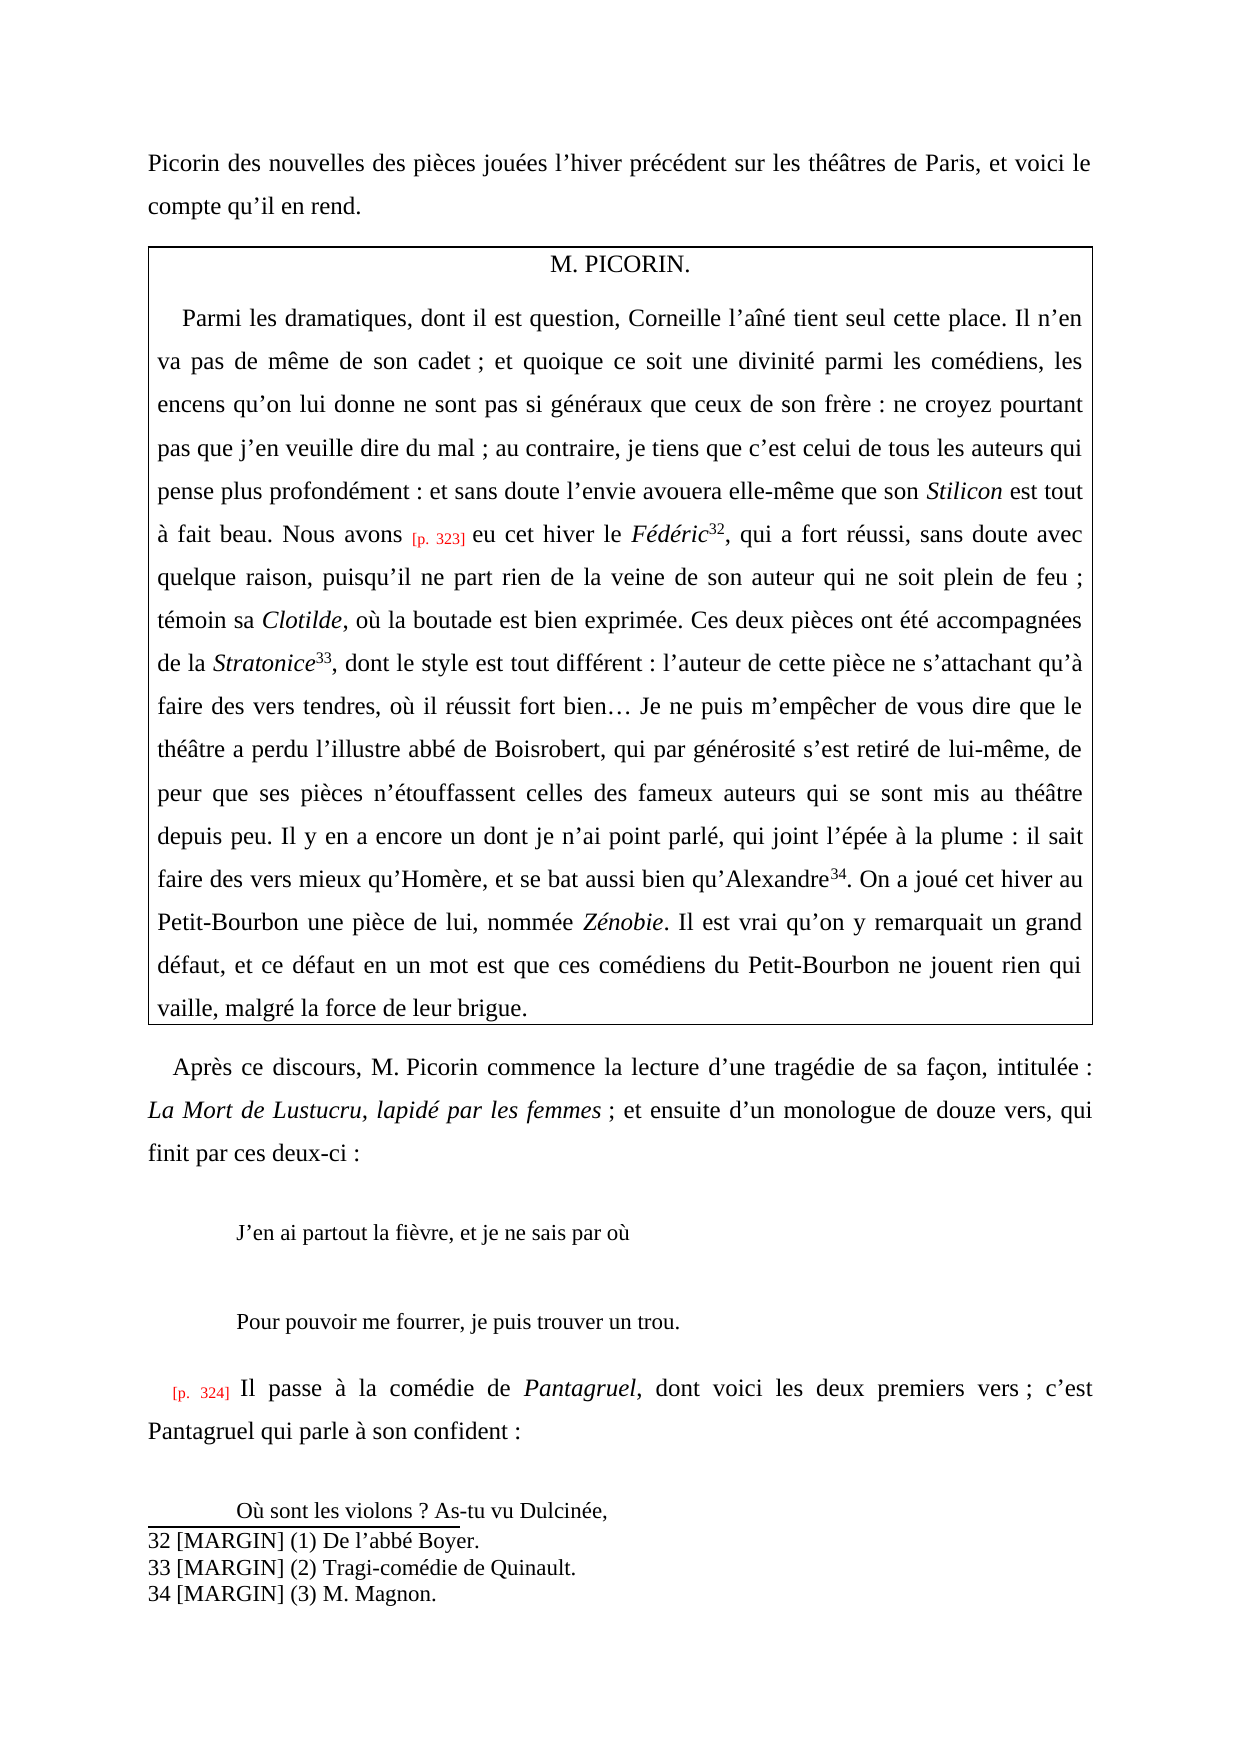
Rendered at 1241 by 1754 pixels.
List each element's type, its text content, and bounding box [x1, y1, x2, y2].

text Parmi les dramatiques, dont il est question, Corneille l’aîné tient seul cette place. Il n’en va pas de même de son cadet ; et quoique ce soit une divinité parmi les comédiens, les encens qu’on lui donne ne sont pas si généraux que ceux de son frère : ne croyez pourtant pas que j’en veuille dire du mal ; au contraire, je tiens que c’est celui de tous les auteurs qui pense plus profondément : et sans doute l’envie avouera elle-même que son Stilicon est tout à fait beau. Nous avons [p. 323] eu cet hiver le Fédéric, qui a fort réussi, sans doute avec quelque raison, puisqu’il ne part rien de la veine de son auteur qui ne soit plein de feu ; témoin sa Clotilde, où la boutade est bien exprimée. Ces deux pièces ont été accompagnées de la Stratonice, dont le style est tout différent : l’auteur de cette pièce ne s’attachant qu’à faire des vers tendres, où il réussit fort bien… Je ne puis m’empêcher de vous dire que le théâtre a perdu l’illustre abbé de Boisrobert, qui par générosité s’est retiré de lui-même, de peur que ses pièces n’étouffassent celles des fameux auteurs qui se sont mis au théâtre depuis peu. Il y en a encore un dont je n’ai point parlé, qui joint l’épée à la plume : il sait faire des vers mieux qu’Homère, et se bat aussi bien qu’Alexandre. On a joué cet hiver au Petit-Bourbon une pièce de lui, nommée Zénobie. Il est vrai qu’on y remarquait un grand défaut, et ce défaut en un mot est que ces comédiens du Petit-Bourbon ne jouent rien qui vaille, malgré la force de leur brigue. [149, 300, 1092, 1024]
text Où sont les violons ? As-tu vu Dulcinée, [236, 1497, 1093, 1523]
text [p. 324] Il passe à la comédie de Pantagruel, dont voici les deux premiers vers ; c’est Pantagruel qui parle à son confident : [148, 1373, 1093, 1445]
text Après ce discours, M. Picorin commence la lecture d’une tragédie de sa façon, intitulée : La Mort de Lustucru, lapidé par les femmes ; et ensuite d’un monologue de douze vers, qui finit par ces deux-ci : [148, 1052, 1093, 1167]
text Pour pouvoir me fourrer, je puis trouver un trou. [236, 1308, 1093, 1335]
text Picorin des nouvelles des pièces jouées l’hiver précédent sur les théâtres de Paris, et voici le compte qu’il en rend. [148, 148, 1093, 219]
text [MARGIN] (3) M. Magnon. [148, 1580, 1093, 1606]
text [MARGIN] (2) Tragi-comédie de Quinault. [148, 1554, 1093, 1580]
text J’en ai partout la fièvre, et je ne sais par où [236, 1219, 1093, 1245]
text M. PICORIN. [149, 248, 1092, 278]
text [MARGIN] (1) De l’abbé Boyer. [148, 1527, 1093, 1554]
